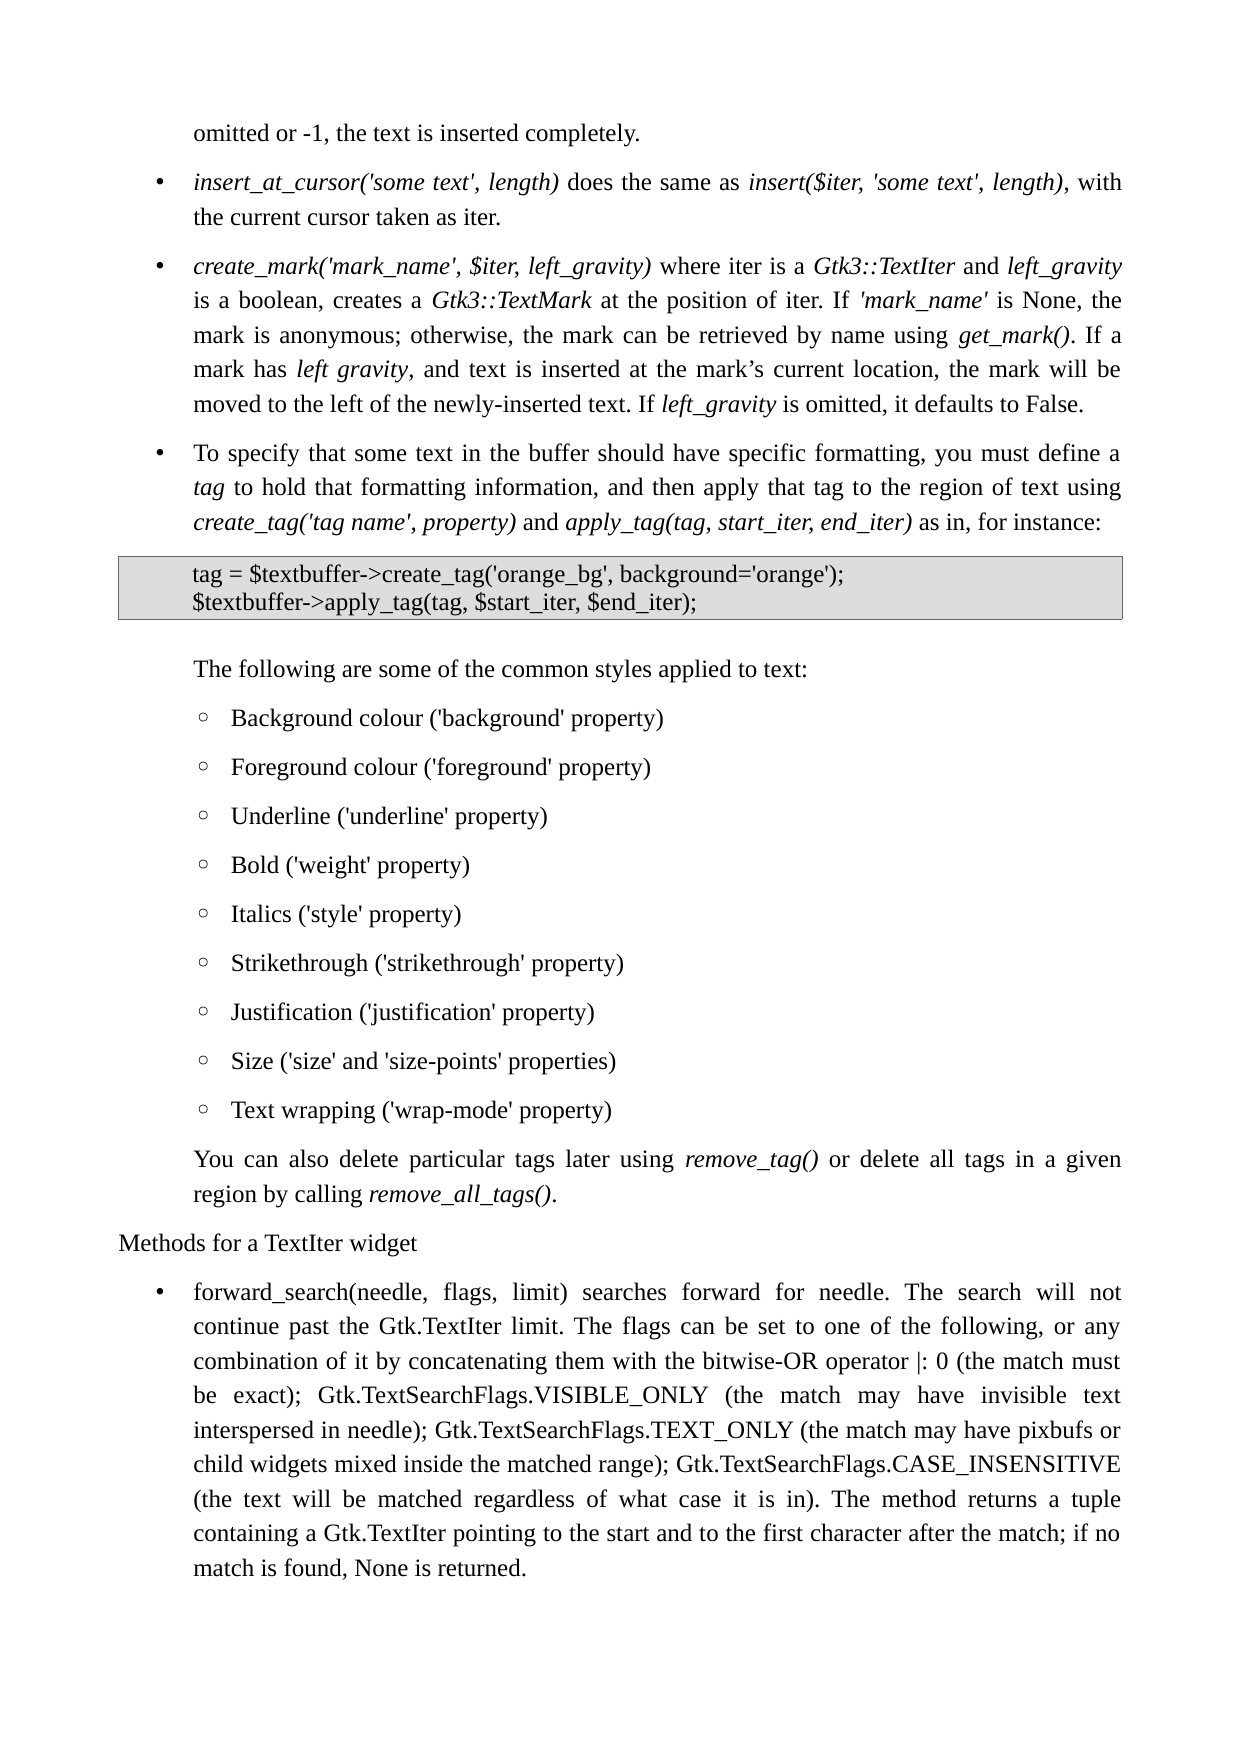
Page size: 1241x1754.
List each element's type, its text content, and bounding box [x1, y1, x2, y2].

list Size ('size' and 'size-points' properties) [193, 1046, 1122, 1075]
list The following are some of the common styles applied to text: [156, 620, 1122, 682]
list Bold ('weight' property) [193, 850, 1122, 879]
text tag = $textbuffer->create_tag('orange_bg', background='orange'); $textbuffer->apply_tag(tag, $start_iter, $end_iter); [119, 557, 1122, 619]
list omitted or -1, the text is inserted completely. [156, 118, 1122, 147]
list insert_at_cursor('some text', length) does the same as insert($iter, 'some text', length), with the current cursor taken as iter. [156, 167, 1122, 230]
list Strikethrough ('strikethrough' property) [193, 948, 1122, 977]
list Italics ('style' property) [193, 899, 1122, 928]
list create_mark('mark_name', $iter, left_gravity) where iter is a Gtk3::TextIter and left_gravity is a boolean, creates a Gtk3::TextMark at the position of iter. If 'mark_name' is None, the mark is anonymous; otherwise, the mark can be retrieved by name using get_mark(). If a mark has left gravity, and text is inserted at the mark’s current location, the mark will be moved to the left of the newly-inserted text. If left_gravity is omitted, it defaults to False. [156, 251, 1122, 417]
list Text wrapping ('wrap-mode' property) [193, 1095, 1122, 1124]
list To specify that some text in the buffer should have specific formatting, you must define a tag to hold that formatting information, and then apply that tag to the region of text using create_tag('tag name', property) and apply_tag(tag, start_iter, end_iter) as in, for instance: [156, 438, 1122, 535]
text Methods for a TextIter widget [118, 1228, 1122, 1257]
list You can also delete particular tags later using remove_tag() or delete all tags in a given region by calling remove_all_tags(). [156, 1144, 1122, 1208]
list Justification ('justification' property) [193, 997, 1122, 1026]
list forward_search(needle, flags, limit) searches forward for needle. The search will not continue past the Gtk.TextIter limit. The flags can be set to one of the following, or any combination of it by concatenating them with the bitwise-OR operator |: 0 (the match must be exact); Gtk.TextSearchFlags.VISIBLE_ONLY (the match may have invisible text interspersed in needle); Gtk.TextSearchFlags.TEXT_ONLY (the match may have pixbufs or child widgets mixed inside the matched range); Gtk.TextSearchFlags.CASE_INSENSITIVE (the text will be matched regardless of what case it is in). The method returns a tuple containing a Gtk.TextIter pointing to the start and to the first character after the match; if no match is found, None is returned. [156, 1277, 1122, 1582]
list Underline ('underline' property) [193, 801, 1122, 830]
list Background colour ('background' property) [193, 703, 1122, 732]
list Foreground colour ('foreground' property) [193, 752, 1122, 781]
